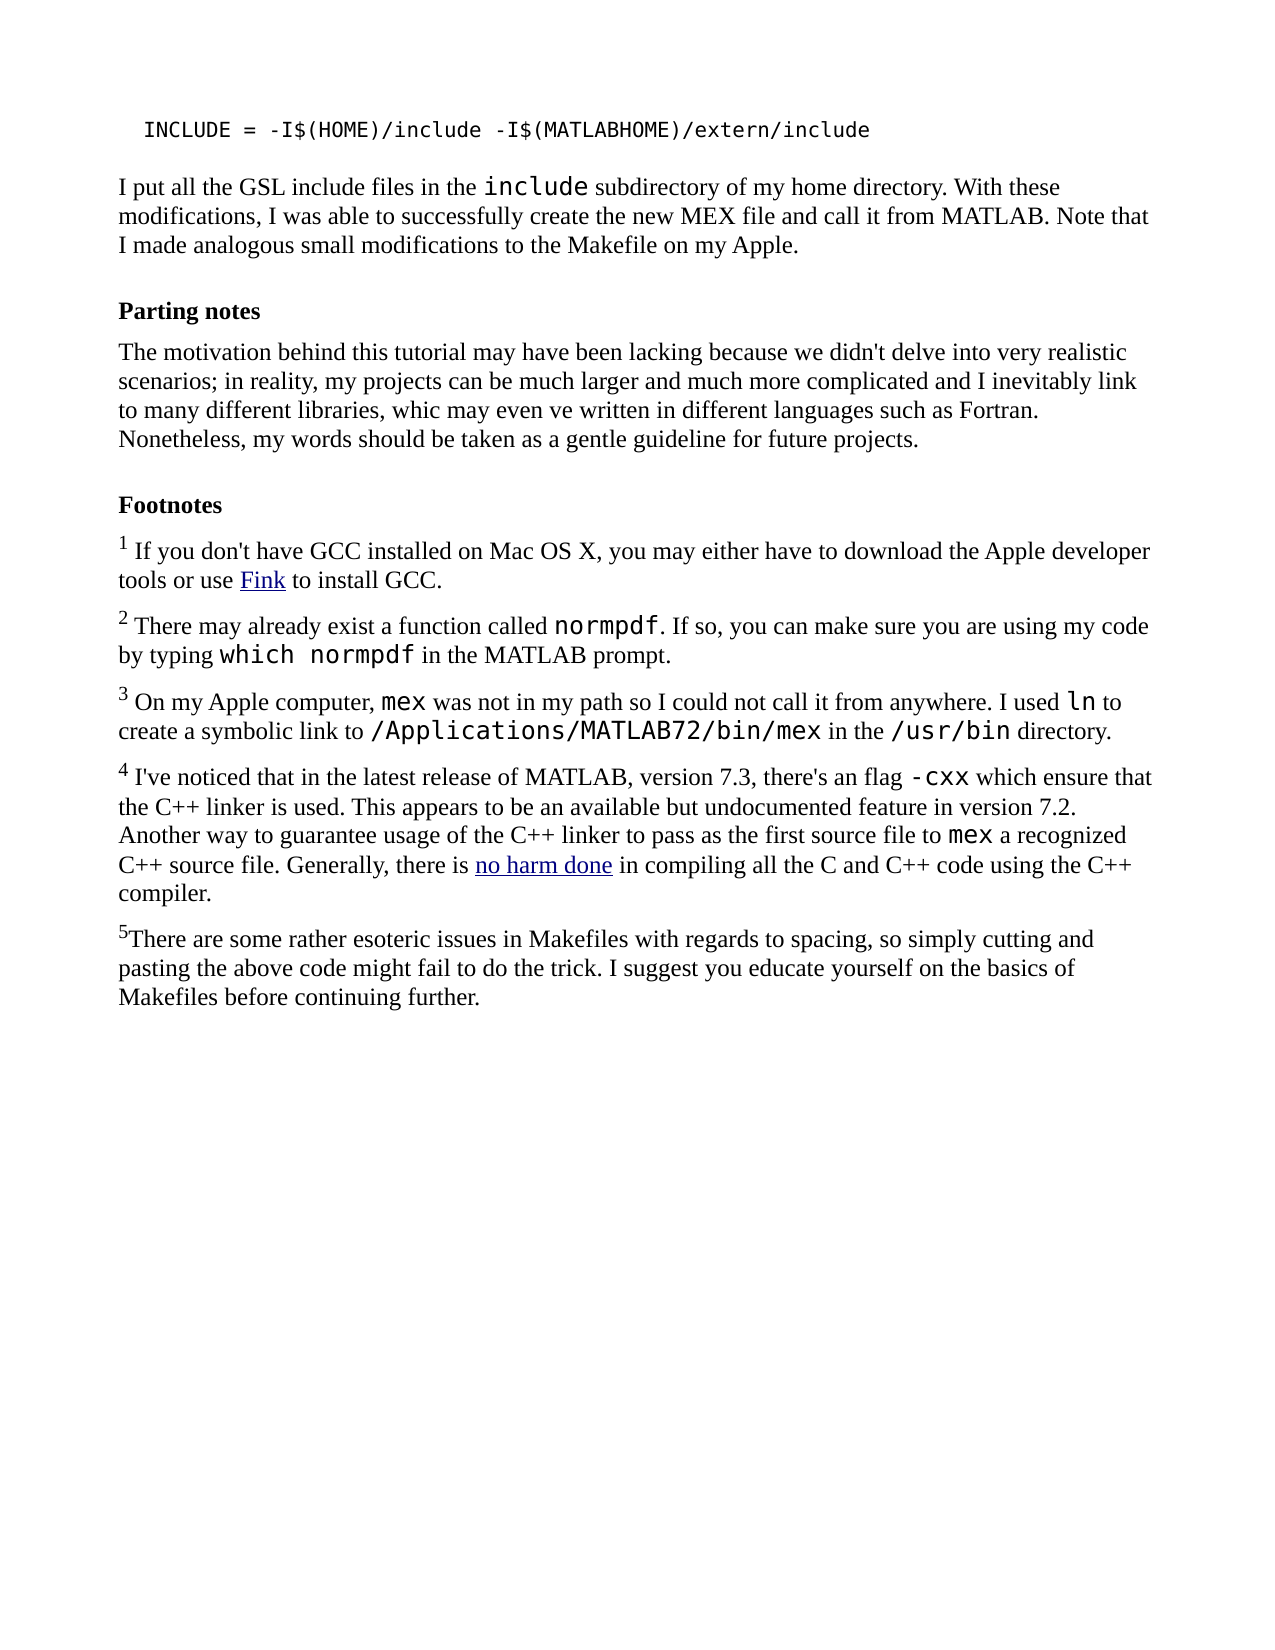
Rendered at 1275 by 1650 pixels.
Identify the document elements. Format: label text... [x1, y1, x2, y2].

text 1 If you don't have GCC installed on Mac OS X, you may either have to download the Apple developer tools or use Fink to install GCC. [118, 531, 1157, 593]
text INCLUDE = -I$(HOME)/include -I$(MATLABHOME)/extern/include [118, 118, 1157, 142]
text 5There are some rather esoteric issues in Makefiles with regards to spacing, so simply cutting and pasting the above code might fail to do the trick. I suggest you educate yourself on the basics of Makefiles before continuing further. [118, 920, 1157, 1011]
subtitle Footnotes [118, 490, 1157, 519]
text 4 I've noticed that in the latest release of MATLAB, version 7.3, there's an flag -cxx which ensure that the C++ linker is used. This appears to be an available but undocumented feature in version 7.2. Another way to guarantee usage of the C++ linker to pass as the first source file to mex a recognized C++ source file. Generally, there is no harm done in compiling all the C and C++ code using the C++ compiler. [118, 758, 1157, 907]
text I put all the GSL include files in the include subdirectory of my home directory. With these modifications, I was able to successfully create the new MEX file and call it from MATLAB. Note that I made analogous small modifications to the Makefile on my Apple. [118, 172, 1157, 259]
text The motivation behind this tutorial may have been lacking because we didn't delve into very realistic scenarios; in reality, my projects can be much larger and much more complicated and I inevitably link to many different libraries, whic may even ve written in different languages such as Fortran. Nonetheless, my words should be taken as a gentle guideline for future projects. [118, 337, 1157, 452]
text 3 On my Apple computer, mex was not in my path so I could not call it from anywhere. I used ln to create a symbolic link to /Applications/MATLAB72/bin/mex in the /usr/bin directory. [118, 682, 1157, 745]
text 2 There may already exist a function called normpdf. If so, you can make sure you are using my code by typing which normpdf in the MATLAB prompt. [118, 606, 1157, 669]
subtitle Parting notes [118, 296, 1157, 325]
